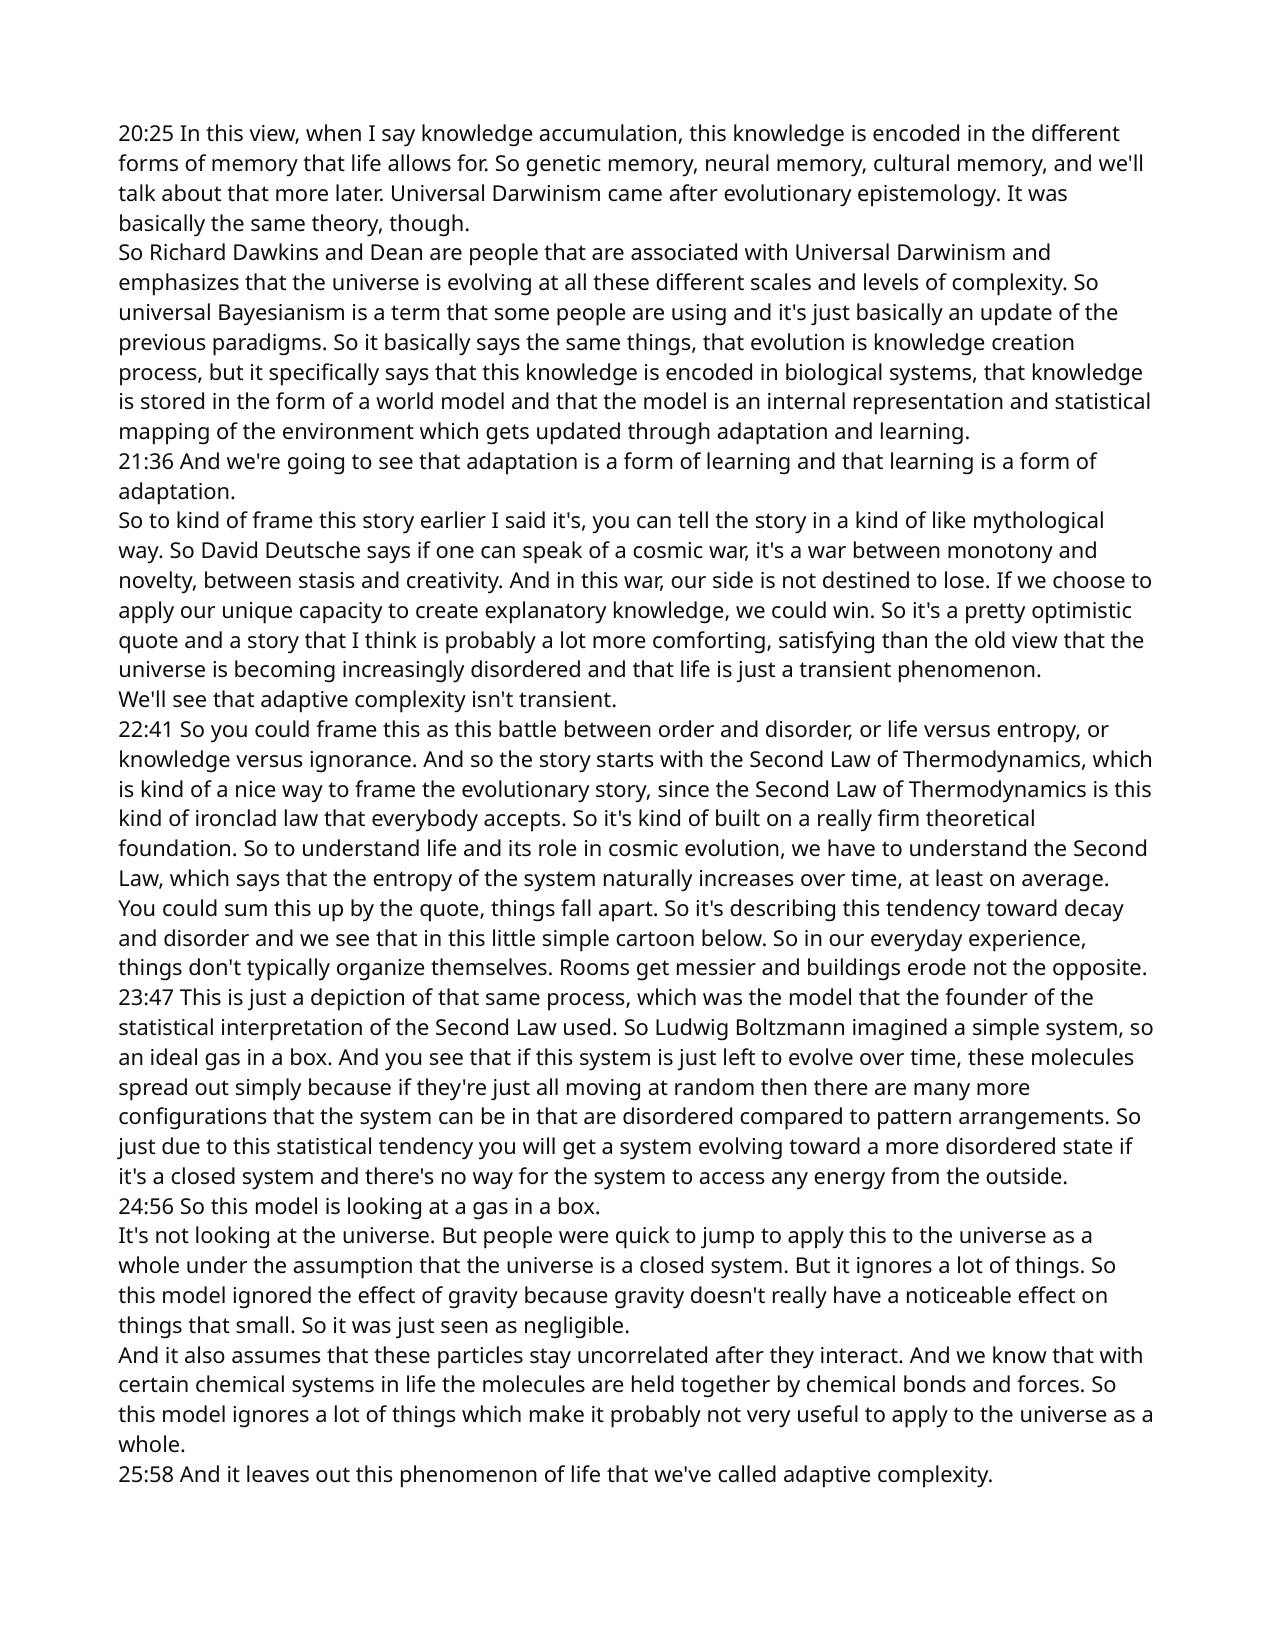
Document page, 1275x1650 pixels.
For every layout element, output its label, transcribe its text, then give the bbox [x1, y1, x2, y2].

text 23:47 This is just a depiction of that same process, which was the model that the founder of the statistical interpretation of the Second Law used. So Ludwig Boltzmann imagined a simple system, so an ideal gas in a box. And you see that if this system is just left to evolve over time, these molecules spread out simply because if they're just all moving at random then there are many more configurations that the system can be in that are disordered compared to pattern arrangements. So just due to this statistical tendency you will get a system evolving toward a more disordered state if it's a closed system and there's no way for the system to access any energy from the outside. [118, 982, 1157, 1191]
text 24:56 So this model is looking at a gas in a box. [118, 1191, 1157, 1220]
text It's not looking at the universe. But people were quick to jump to apply this to the universe as a whole under the assumption that the universe is a closed system. But it ignores a lot of things. So this model ignored the effect of gravity because gravity doesn't really have a noticeable effect on things that small. So it was just seen as negligible. [118, 1220, 1157, 1339]
text 20:25 In this view, when I say knowledge accumulation, this knowledge is encoded in the different forms of memory that life allows for. So genetic memory, neural memory, cultural memory, and we'll talk about that more later. Universal Darwinism came after evolutionary epistemology. It was basically the same theory, though. [118, 118, 1157, 237]
text We'll see that adaptive complexity isn't transient. [118, 684, 1157, 714]
text So Richard Dawkins and Dean are people that are associated with Universal Darwinism and emphasizes that the universe is evolving at all these different scales and levels of complexity. So universal Bayesianism is a term that some people are using and it's just basically an update of the previous paradigms. So it basically says the same things, that evolution is knowledge creation process, but it specifically says that this knowledge is encoded in biological systems, that knowledge is stored in the form of a world model and that the model is an internal representation and statistical mapping of the environment which gets updated through adaptation and learning. [118, 237, 1157, 446]
text 21:36 And we're going to see that adaptation is a form of learning and that learning is a form of adaptation. [118, 446, 1157, 505]
text So to kind of frame this story earlier I said it's, you can tell the story in a kind of like mythological way. So David Deutsche says if one can speak of a cosmic war, it's a war between monotony and novelty, between stasis and creativity. And in this war, our side is not destined to lose. If we choose to apply our unique capacity to create explanatory knowledge, we could win. So it's a pretty optimistic quote and a story that I think is probably a lot more comforting, satisfying than the old view that the universe is becoming increasingly disordered and that life is just a transient phenomenon. [118, 505, 1157, 684]
text 25:58 And it leaves out this phenomenon of life that we've called adaptive complexity. [118, 1459, 1157, 1488]
text 22:41 So you could frame this as this battle between order and disorder, or life versus entropy, or knowledge versus ignorance. And so the story starts with the Second Law of Thermodynamics, which is kind of a nice way to frame the evolutionary story, since the Second Law of Thermodynamics is this kind of ironclad law that everybody accepts. So it's kind of built on a really firm theoretical foundation. So to understand life and its role in cosmic evolution, we have to understand the Second Law, which says that the entropy of the system naturally increases over time, at least on average. [118, 714, 1157, 893]
text You could sum this up by the quote, things fall apart. So it's describing this tendency toward decay and disorder and we see that in this little simple cartoon below. So in our everyday experience, things don't typically organize themselves. Rooms get messier and buildings erode not the opposite. [118, 893, 1157, 982]
text And it also assumes that these particles stay uncorrelated after they interact. And we know that with certain chemical systems in life the molecules are held together by chemical bonds and forces. So this model ignores a lot of things which make it probably not very useful to apply to the universe as a whole. [118, 1339, 1157, 1459]
